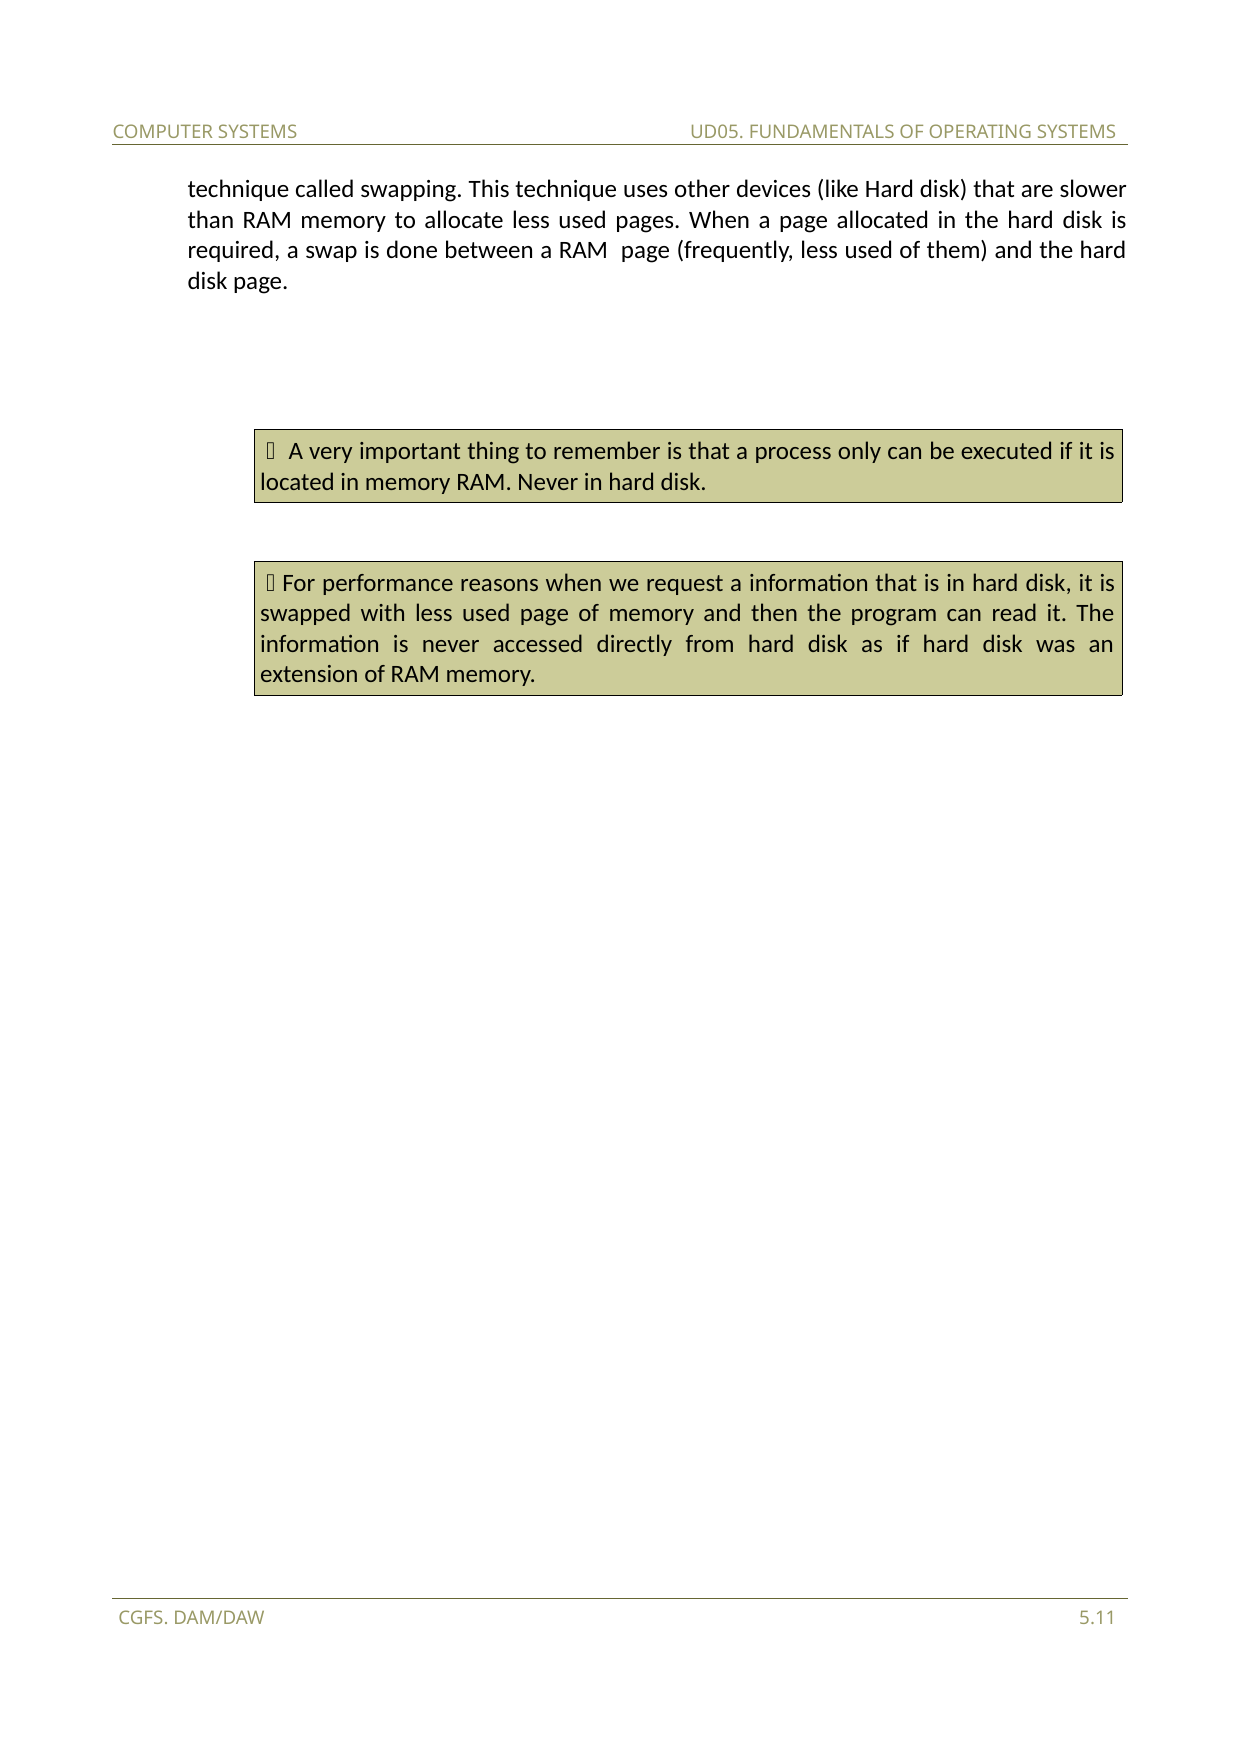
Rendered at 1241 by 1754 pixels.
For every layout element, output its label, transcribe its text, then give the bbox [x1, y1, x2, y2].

text  A very important thing to remember is that a process only can be executed if it is located in memory RAM. Never in hard disk. [255, 430, 1122, 502]
list Low memory available problem (Swapping): when we need to use more memory than physically available, we can use a technique called swapping. This technique uses other devices (like Hard disk) that are slower than RAM memory to allocate less used pages. When a page allocated in the hard disk is required, a swap is done between a RAM page (frequently, less used of them) and the hard disk page. [150, 173, 1128, 295]
text  For performance reasons when we request a information that is in hard disk, it is swapped with less used page of memory and then the program can read it. The information is never accessed directly from hard disk as if hard disk was an extension of RAM memory. [255, 562, 1122, 695]
